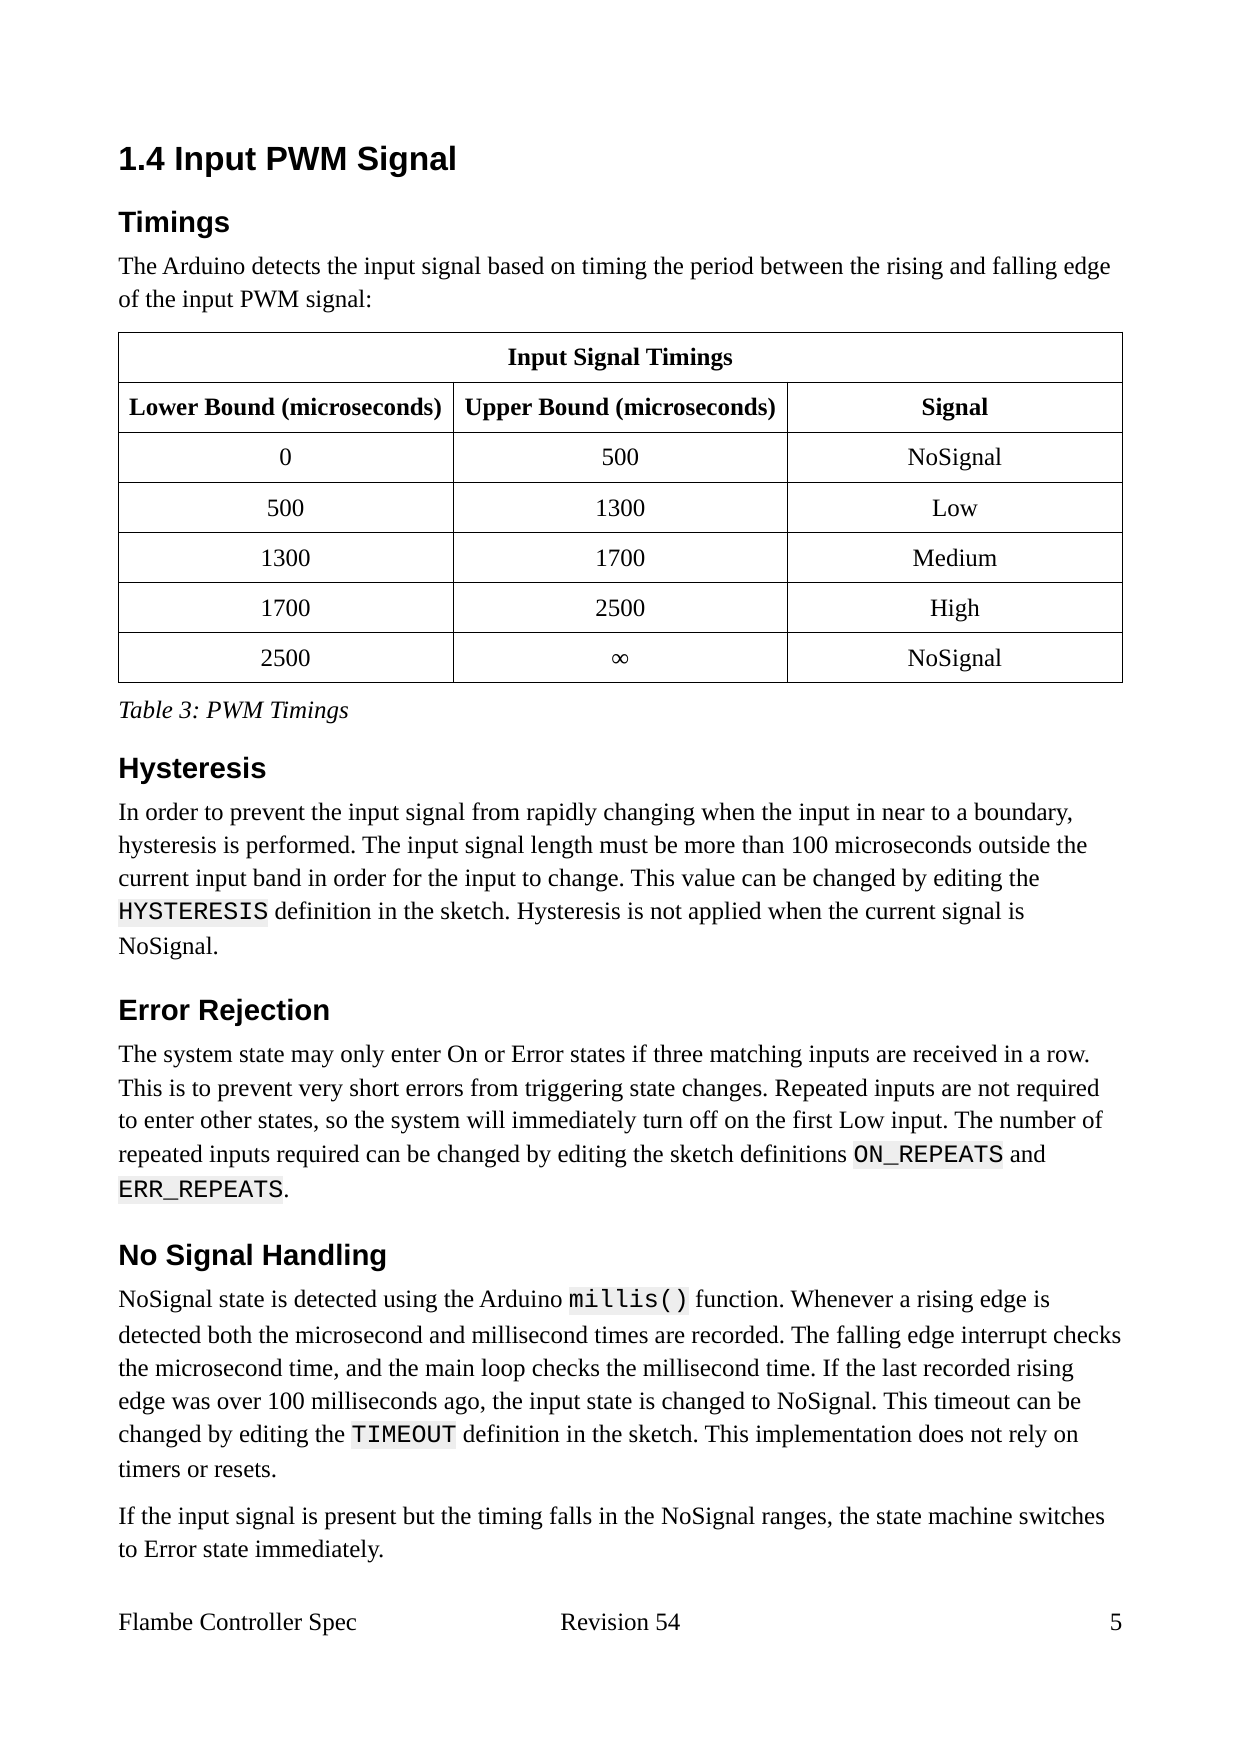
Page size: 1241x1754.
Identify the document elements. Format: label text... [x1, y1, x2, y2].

subtitle Error Rejection [118, 993, 1122, 1027]
subtitle Hysteresis [118, 751, 1122, 784]
table_cell ∞ [454, 633, 787, 682]
table_cell 2500 [119, 633, 453, 682]
table_header Input Signal Timings [119, 333, 1122, 382]
table_cell 0 [119, 433, 453, 482]
subtitle Timings [118, 205, 1122, 238]
text In order to prevent the input signal from rapidly changing when the input in near to a boundary, hysteresis is performed. The input signal length must be more than 100 microseconds outside the current input band in order for the input to change. This value can be changed by editing the HYSTERESIS definition in the sketch. Hysteresis is not applied when the current signal is NoSignal. [118, 797, 1122, 960]
table_cell Signal [788, 383, 1122, 432]
table_cell 1300 [119, 533, 453, 582]
text The system state may only enter On or Error states if three matching inputs are received in a row. This is to prevent very short errors from triggering state changes. Repeated inputs are not required to enter other states, so the system will immediately turn off on the first Low input. The number of repeated inputs required can be changed by editing the sketch definitions ON_REPEATS and ERR_REPEATS. [118, 1039, 1122, 1204]
text If the input signal is present but the timing falls in the NoSignal ranges, the state machine switches to Error state immediately. [118, 1501, 1122, 1563]
table_cell 500 [454, 433, 787, 482]
table_cell High [788, 583, 1122, 632]
table_cell 1700 [454, 533, 787, 582]
text Table 3: PWM Timings [118, 695, 1122, 724]
table_cell 1700 [119, 583, 453, 632]
table_cell Low [788, 483, 1122, 532]
text The Arduino detects the input signal based on timing the period between the rising and falling edge of the input PWM signal: [118, 251, 1122, 313]
text NoSignal state is detected using the Arduino millis() function. Whenever a rising edge is detected both the microsecond and millisecond times are recorded. The falling edge interrupt checks the microsecond time, and the main loop checks the millisecond time. If the last recorded rising edge was over 100 milliseconds ago, the input state is changed to NoSignal. This timeout can be changed by editing the TIMEOUT definition in the sketch. This implementation does not rely on timers or resets. [118, 1284, 1122, 1483]
subtitle 1.4 Input PWM Signal [118, 139, 1122, 178]
table_cell 2500 [454, 583, 787, 632]
table_cell 500 [119, 483, 453, 532]
table_cell Medium [788, 533, 1122, 582]
table_cell Lower Bound (microseconds) [119, 383, 453, 432]
subtitle No Signal Handling [118, 1238, 1122, 1272]
table_cell NoSignal [788, 633, 1122, 682]
table_cell NoSignal [788, 433, 1122, 482]
table_cell 1300 [454, 483, 787, 532]
table_cell Upper Bound (microseconds) [454, 383, 787, 432]
